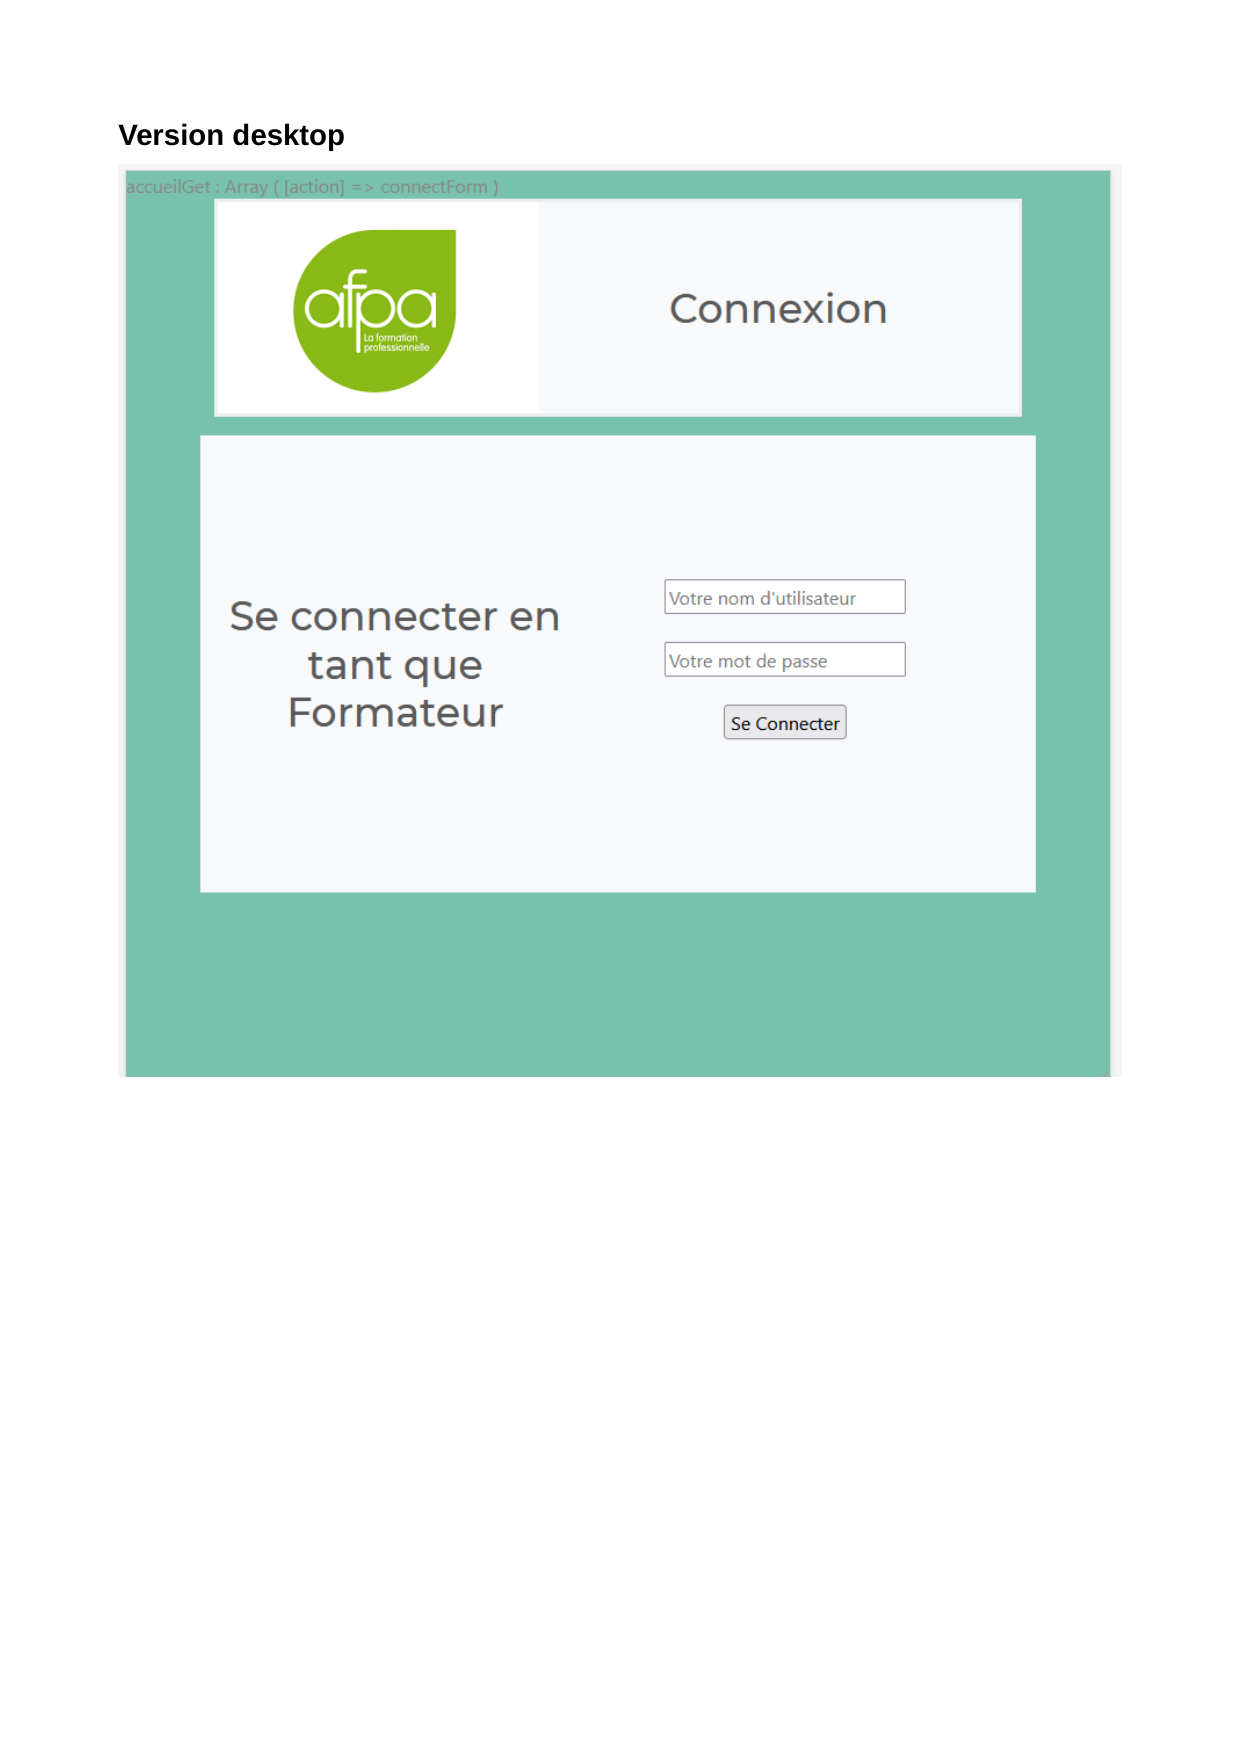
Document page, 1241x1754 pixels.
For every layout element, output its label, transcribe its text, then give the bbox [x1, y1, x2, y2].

picture [118, 164, 1123, 1077]
subtitle Version desktop [118, 118, 1122, 152]
